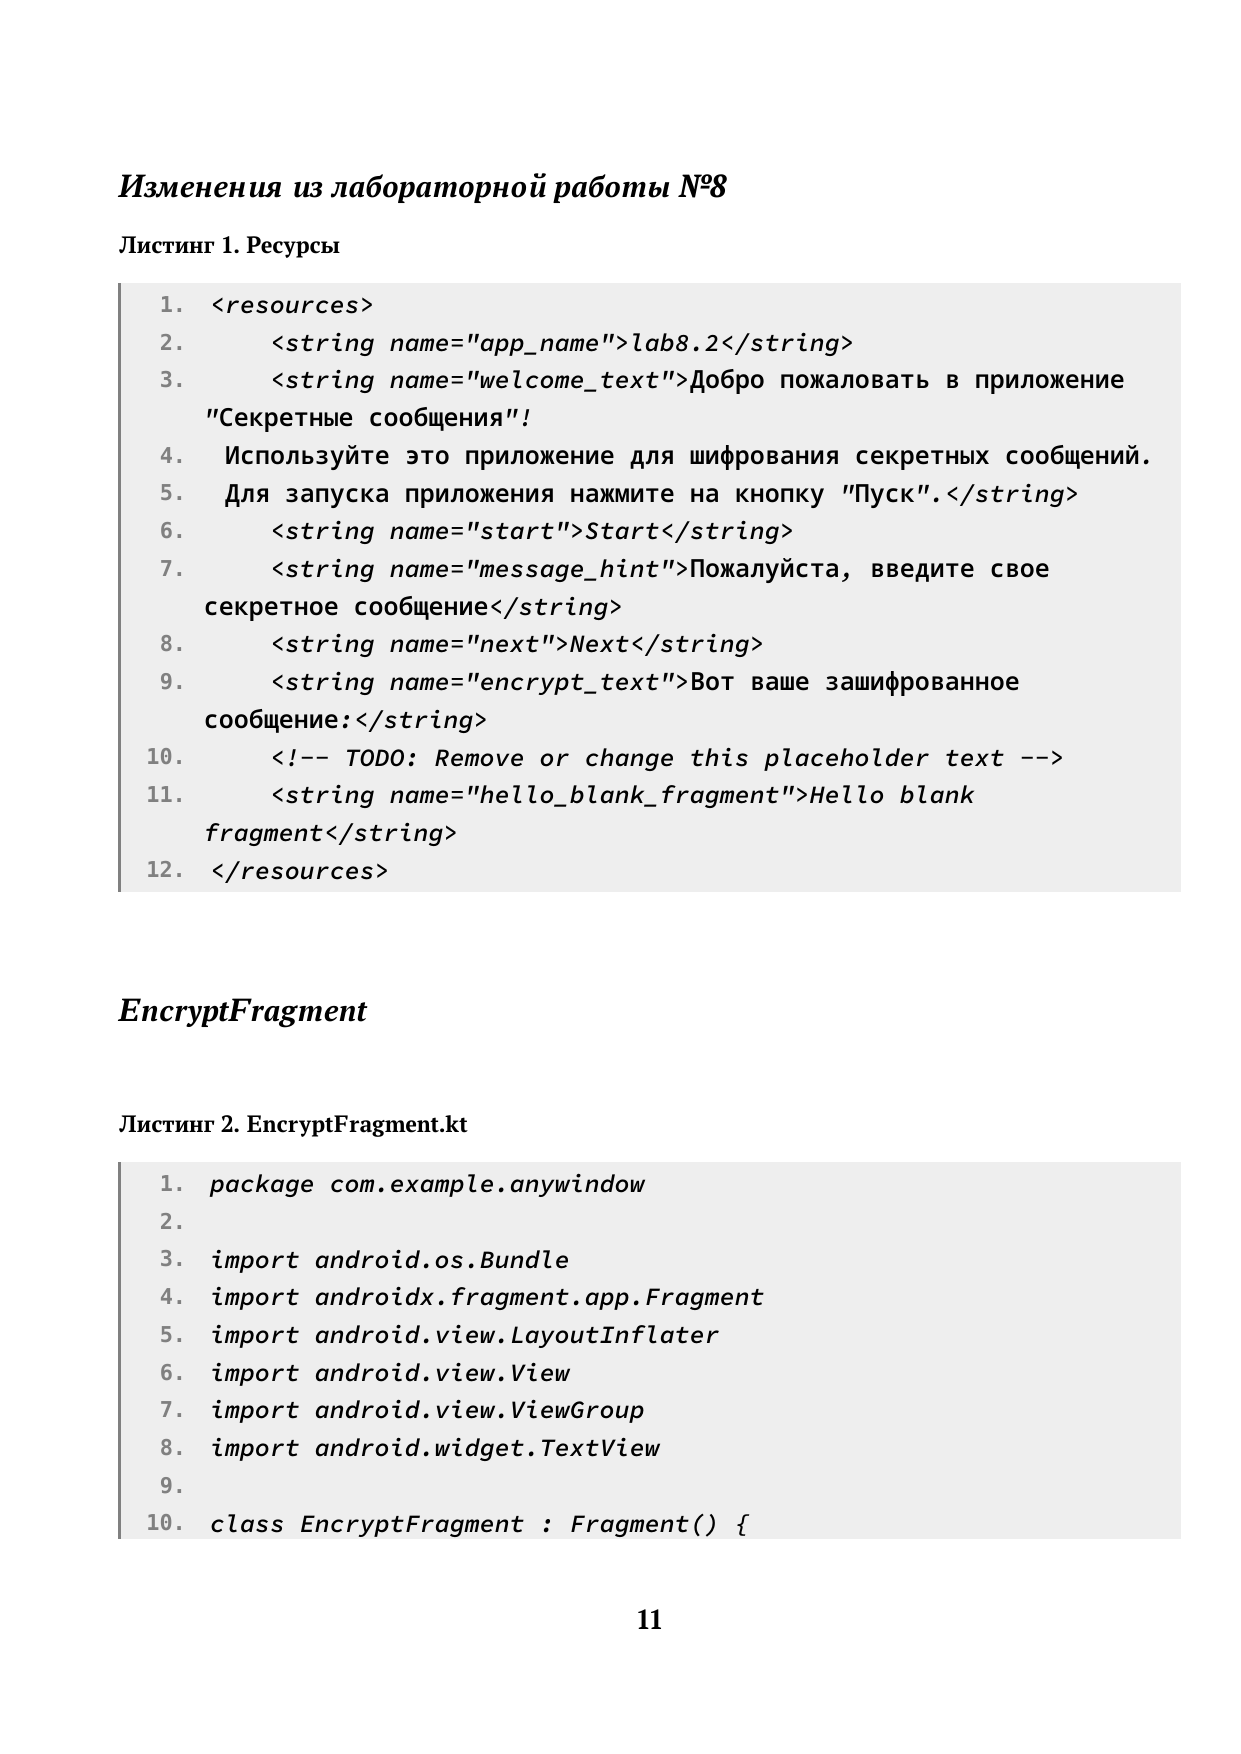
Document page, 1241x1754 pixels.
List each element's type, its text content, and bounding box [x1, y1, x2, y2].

list import android.view.LayoutInflater [121, 1313, 1181, 1350]
list <string name="hello_blank_fragment">Hello blank fragment</string> [121, 773, 1181, 848]
list import android.os.Bundle [121, 1238, 1181, 1275]
list <string name="welcome_text">Добро пожаловать в приложение "Секретные сообщения"! [121, 358, 1181, 433]
list import android.view.View [121, 1351, 1181, 1388]
list import android.widget.TextView [121, 1426, 1181, 1463]
subtitle Изменения из лабораторной работы №8 [118, 166, 1181, 205]
subtitle EncryptFragment [118, 990, 1181, 1029]
list Используйте это приложение для шифрования секретных сообщений. [121, 434, 1181, 471]
list <resources> [121, 283, 1181, 320]
text Листинг 1. Ресурсы [118, 230, 1181, 259]
list import android.view.ViewGroup [121, 1388, 1181, 1426]
text Листинг 2. EncryptFragment.kt [118, 1109, 1181, 1138]
list <string name="app_name">lab8.2</string> [121, 321, 1181, 358]
list <string name="next">Next</string> [121, 622, 1181, 660]
list <string name="message_hint">Пожалуйста, введите свое секретное сообщение</string> [121, 547, 1181, 622]
list <string name="encrypt_text">Вот ваше зашифрованное сообщение:</string> [121, 660, 1181, 735]
list package com.example.anywindow [121, 1162, 1181, 1199]
list import androidx.fragment.app.Fragment [121, 1275, 1181, 1313]
list class EncryptFragment : Fragment() { [121, 1502, 1181, 1539]
list <!-- TODO: Remove or change this placeholder text --> [121, 736, 1181, 773]
list </resources> [121, 849, 1181, 892]
list <string name="start">Start</string> [121, 509, 1181, 547]
list Для запуска приложения нажмите на кнопку "Пуск".</string> [121, 472, 1181, 509]
